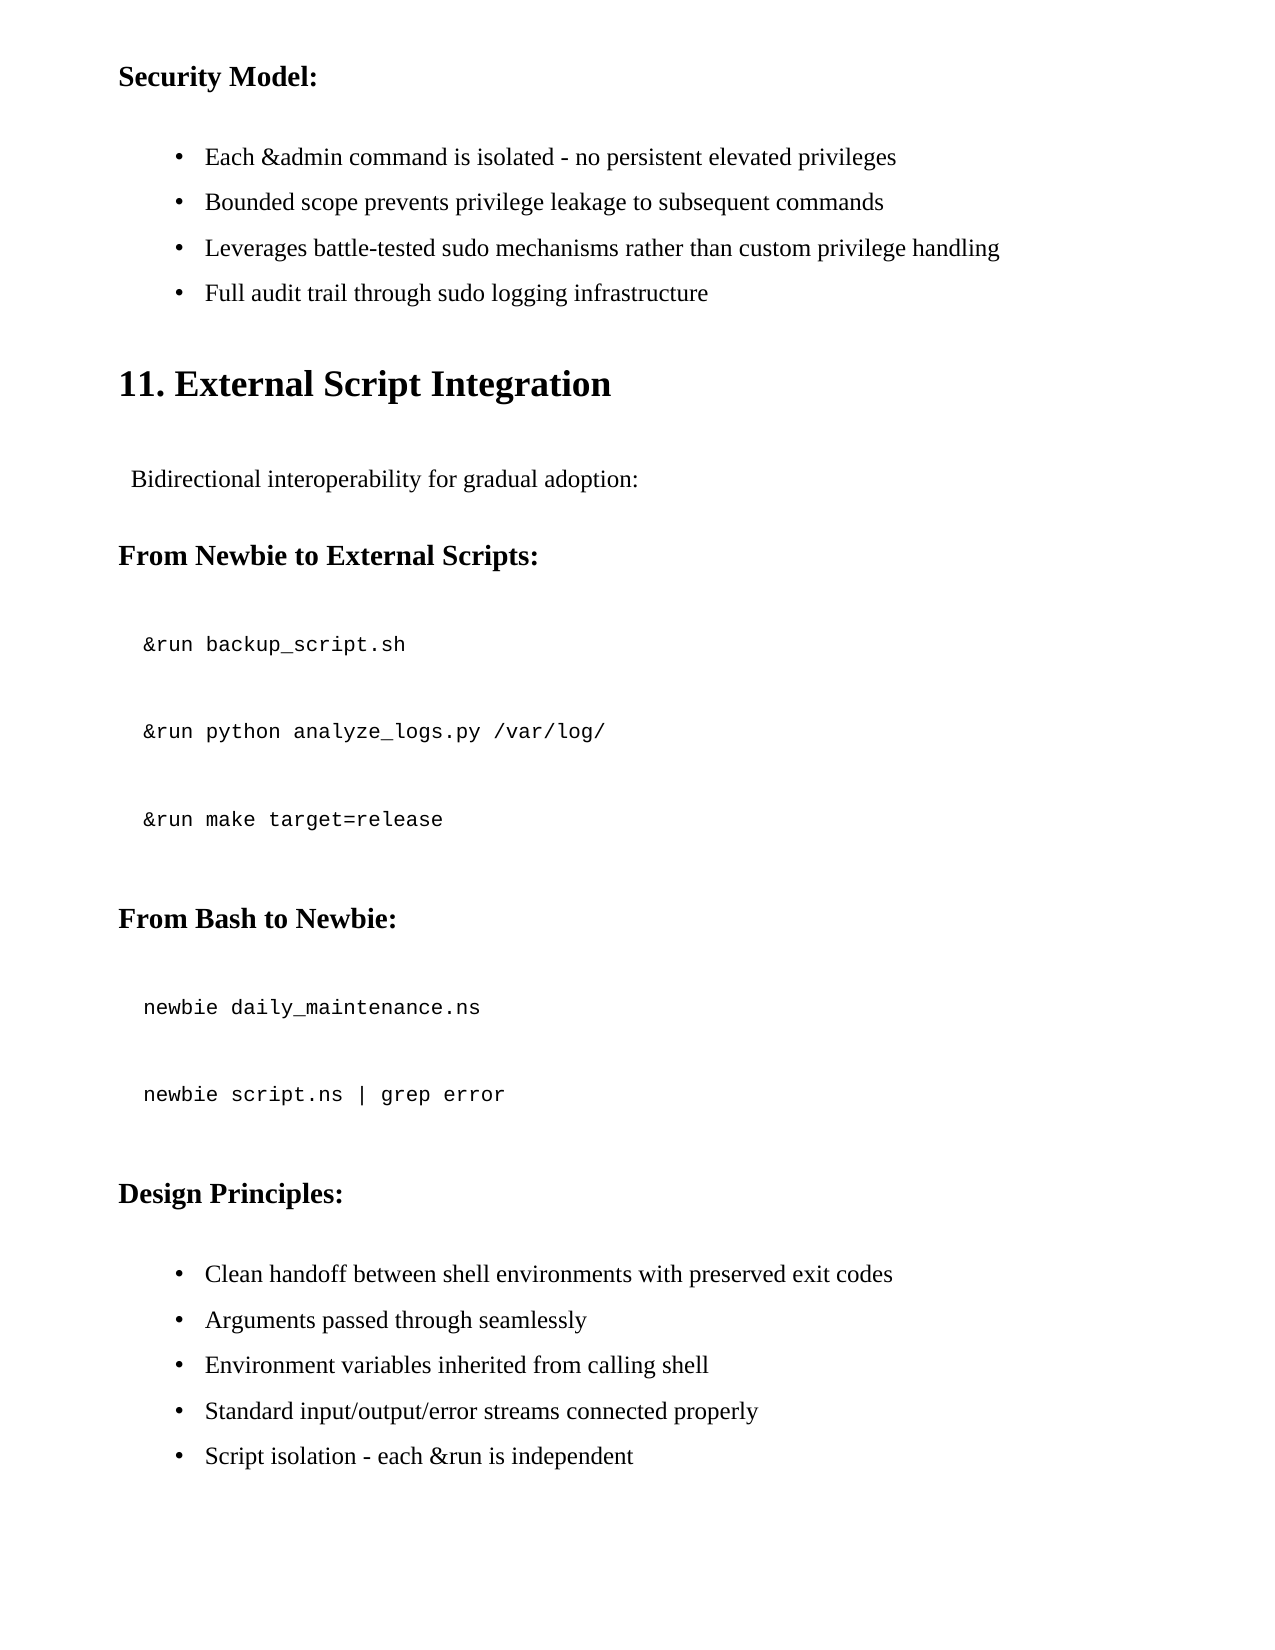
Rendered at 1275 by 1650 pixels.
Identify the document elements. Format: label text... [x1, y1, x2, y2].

list Leverages battle-tested sudo mechanisms rather than custom privilege handling [175, 233, 1203, 262]
list Arguments passed through seamlessly [175, 1305, 1203, 1333]
subtitle From Newbie to External Scripts: [118, 538, 1216, 572]
text Bidirectional interoperability for gradual adoption: [131, 464, 1203, 492]
subtitle Design Principles: [118, 1176, 1216, 1210]
list Full audit trail through sudo logging infrastructure [175, 278, 1203, 307]
subtitle Security Model: [118, 59, 1216, 93]
list Script isolation - each &run is independent [175, 1441, 1203, 1470]
text &run backup_script.sh [143, 634, 1191, 657]
subtitle From Bash to Newbie: [118, 901, 1216, 935]
list Standard input/output/error streams connected properly [175, 1396, 1203, 1424]
list Bounded scope prevents privilege leakage to subsequent commands [175, 187, 1203, 216]
list Clean handoff between shell environments with preserved exit codes [175, 1259, 1203, 1288]
text &run make target=release [143, 809, 1191, 833]
text newbie script.ns | grep error [143, 1084, 1191, 1108]
subtitle 11. External Script Integration [118, 361, 1216, 404]
text &run python analyze_logs.py /var/log/ [143, 722, 1191, 745]
list Each &admin command is isolated - no persistent elevated privileges [175, 142, 1203, 171]
text newbie daily_maintenance.ns [143, 997, 1191, 1020]
list Environment variables inherited from calling shell [175, 1350, 1203, 1379]
